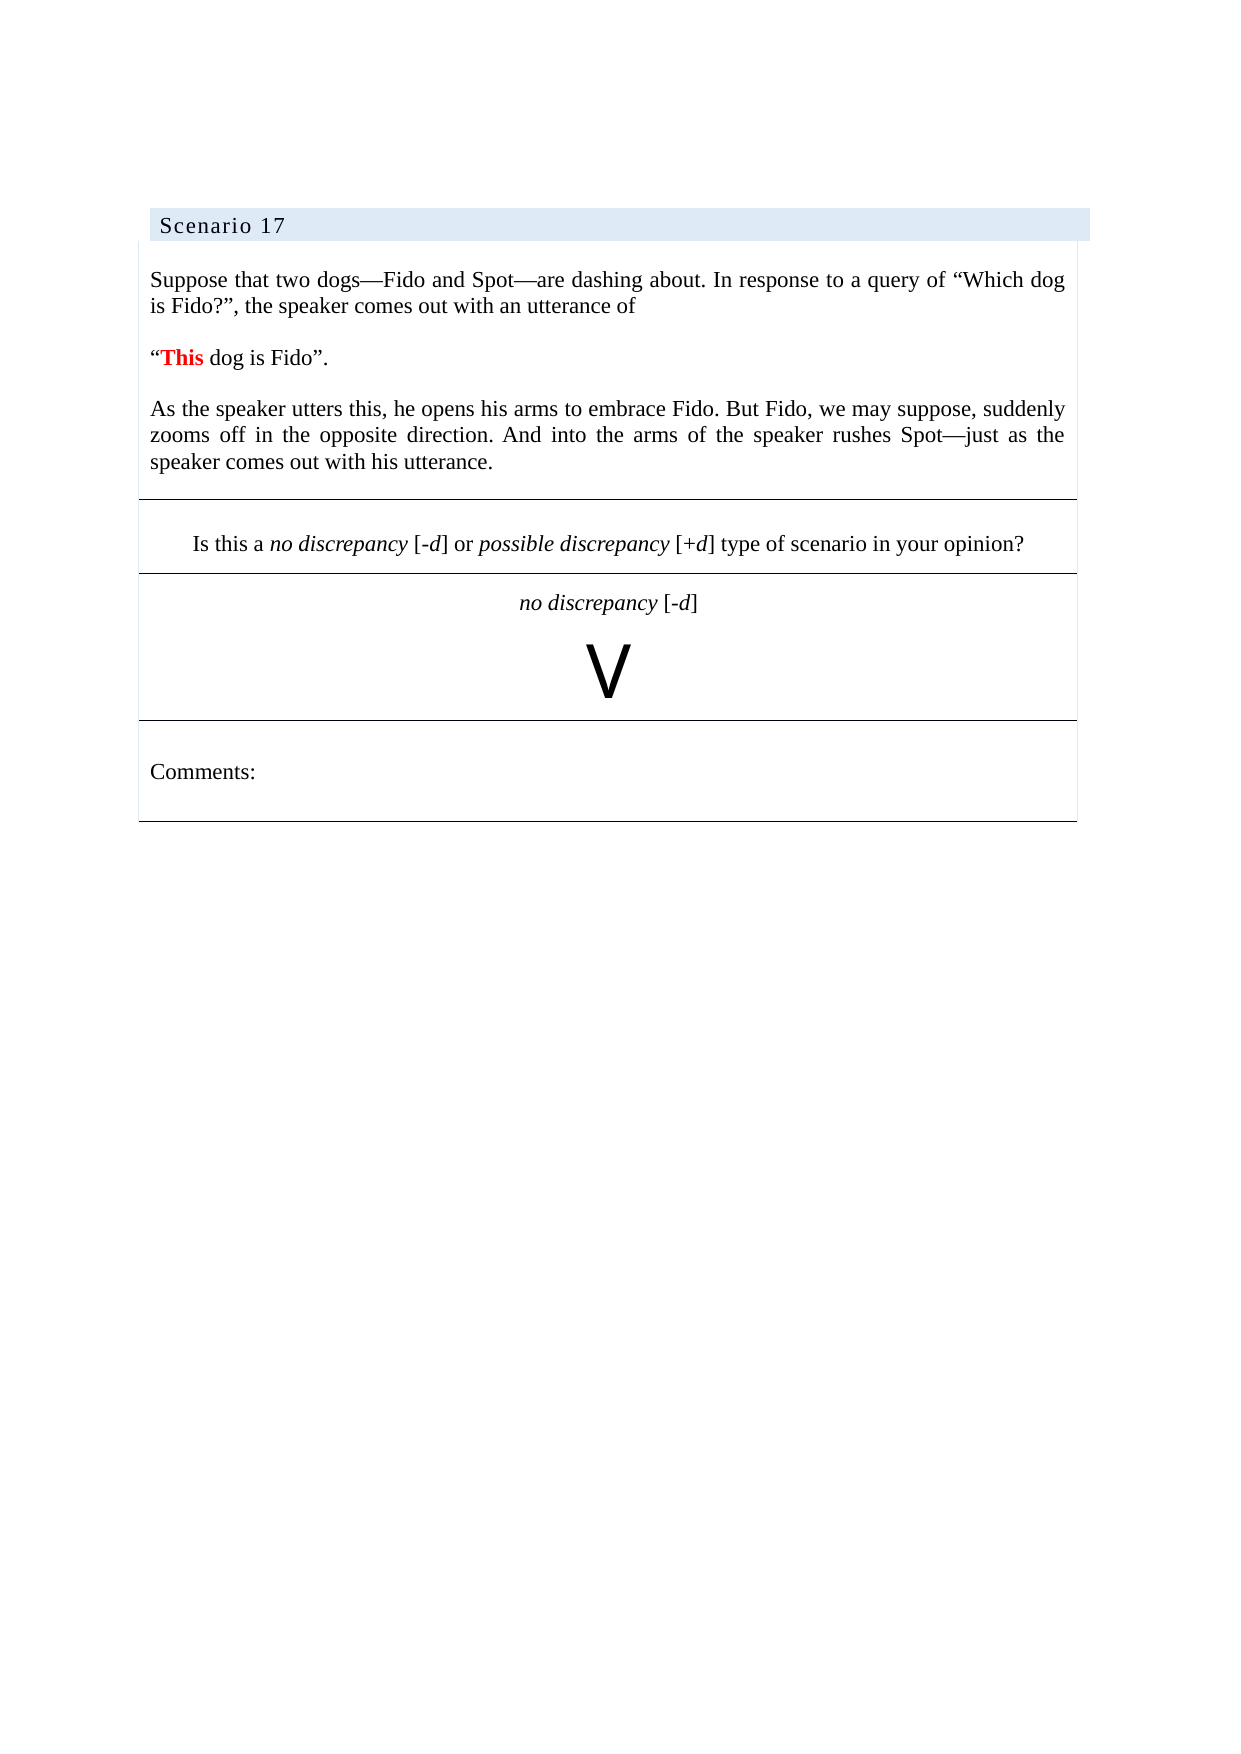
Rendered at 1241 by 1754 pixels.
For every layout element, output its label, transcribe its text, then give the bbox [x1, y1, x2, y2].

subtitle Scenario 17 [151, 210, 1089, 240]
table_cell V [139, 618, 1077, 720]
table_header Suppose that two dogs—Fido and Spot—are dashing about. In response to a query of “Which dog is Fido?”, the speaker comes out with an utterance of “This dog is Fido”. As the speaker utters this, he opens his arms to embrace Fido. But Fido, we may suppose, suddenly zooms off in the opposite direction. And into the arms of the speaker rushes Spot—just as the speaker comes out with his utterance. [139, 241, 1077, 499]
table_cell Comments: [139, 721, 1077, 821]
table_cell Is this a no discrepancy [-d] or possible discrepancy [+d] type of scenario in your opinion? [139, 500, 1077, 573]
table_cell no discrepancy [-d] [139, 574, 1077, 618]
